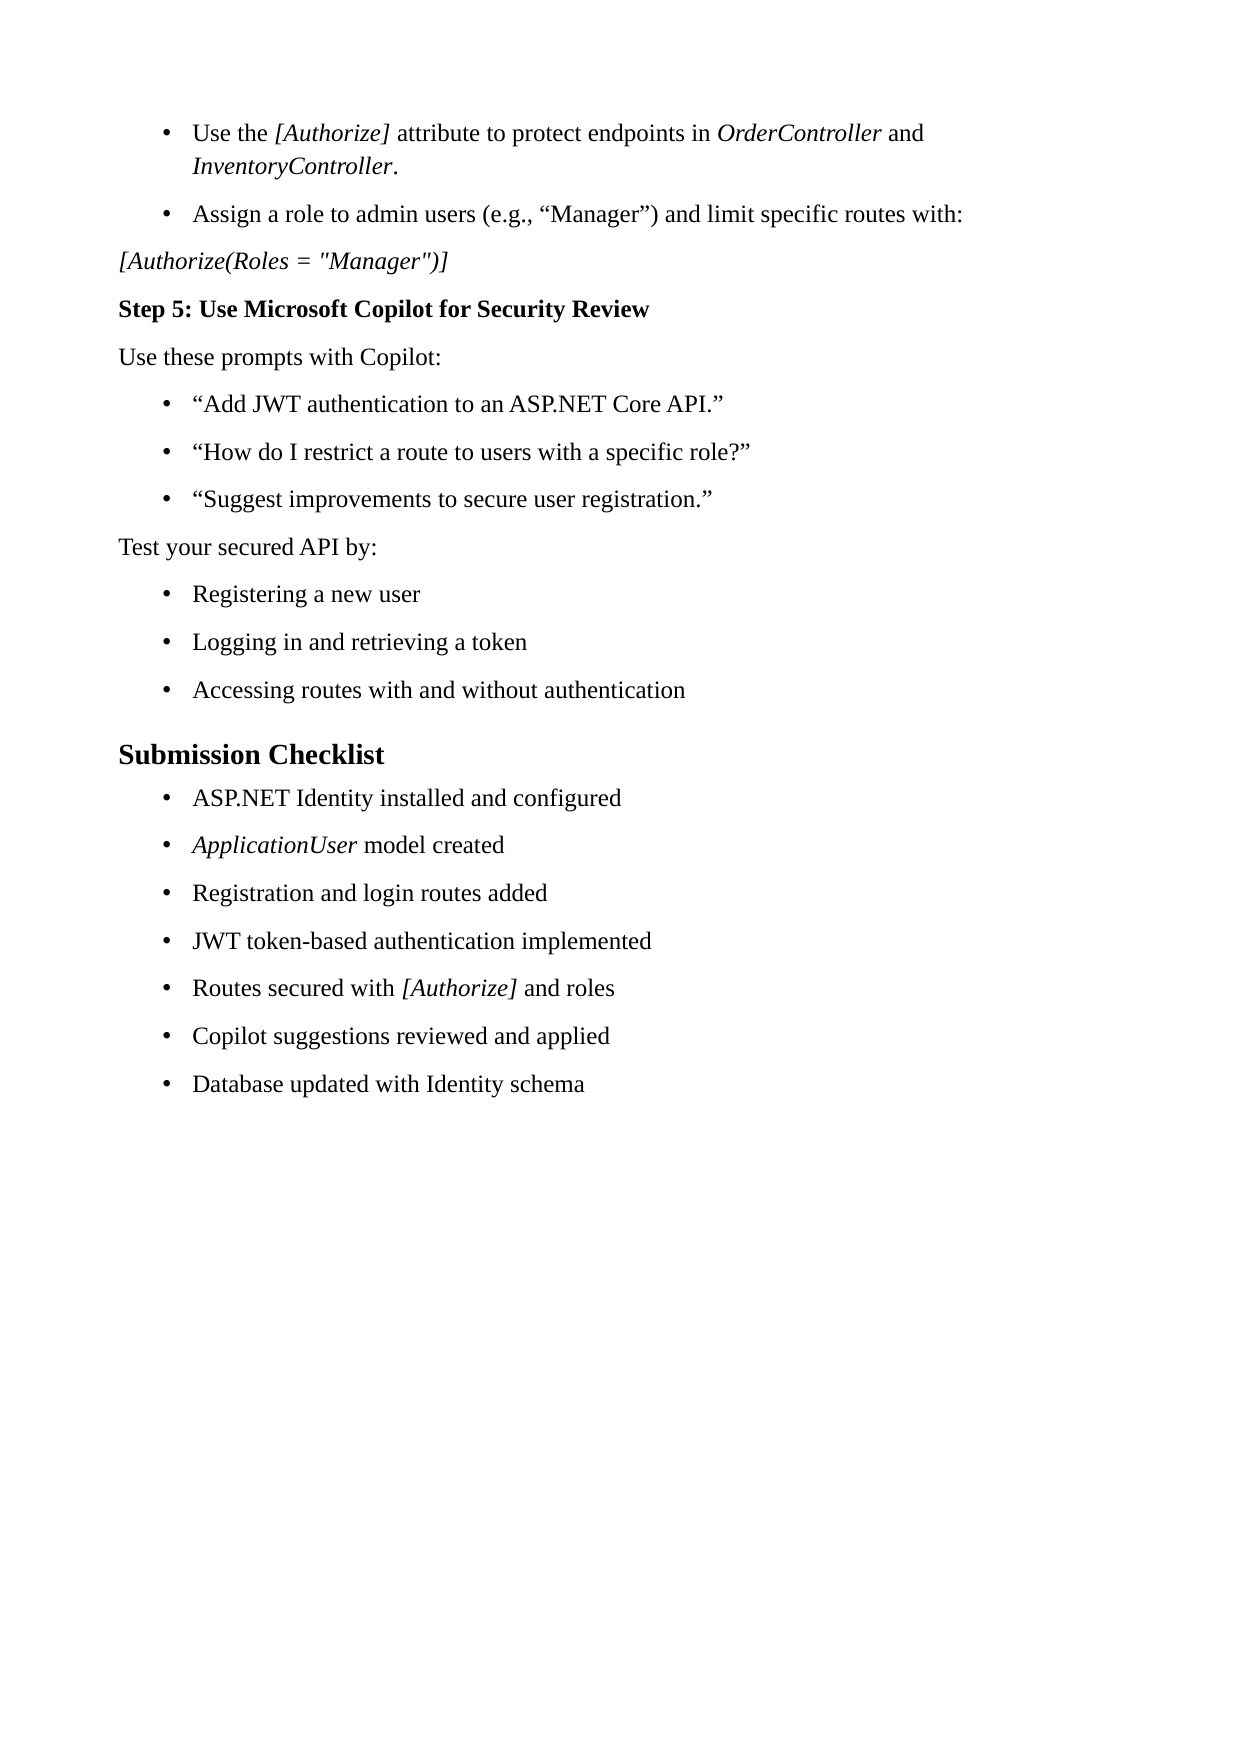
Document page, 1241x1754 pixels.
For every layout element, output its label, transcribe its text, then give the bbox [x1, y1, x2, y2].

text Use these prompts with Copilot: [118, 342, 1122, 370]
list ApplicationUser model created [162, 831, 1122, 859]
list “Suggest improvements to secure user registration.” [162, 484, 1122, 513]
list “How do I restrict a route to users with a specific role?” [162, 437, 1122, 466]
list “Add JWT authentication to an ASP.NET Core API.” [162, 389, 1122, 418]
list Logging in and retrieving a token [162, 627, 1122, 656]
list Accessing routes with and without authentication [162, 675, 1122, 703]
list Registration and login routes added [162, 878, 1122, 907]
list Assign a role to admin users (e.g., “Manager”) and limit specific routes with: [162, 199, 1122, 227]
list Database updated with Identity schema [162, 1069, 1122, 1097]
subtitle Submission Checklist [118, 737, 1122, 771]
list JWT token-based authentication implemented [162, 926, 1122, 954]
text [Authorize(Roles = "Manager")] [118, 246, 1122, 275]
text Test your secured API by: [118, 532, 1122, 561]
list Use the [Authorize] attribute to protect endpoints in OrderController and InventoryController. [162, 118, 1122, 180]
list Registering a new user [162, 579, 1122, 608]
text Step 5: Use Microsoft Copilot for Security Review [118, 294, 1122, 323]
list ASP.NET Identity installed and configured [162, 783, 1122, 812]
list Routes secured with [Authorize] and roles [162, 973, 1122, 1002]
list Copilot suggestions reviewed and applied [162, 1021, 1122, 1050]
